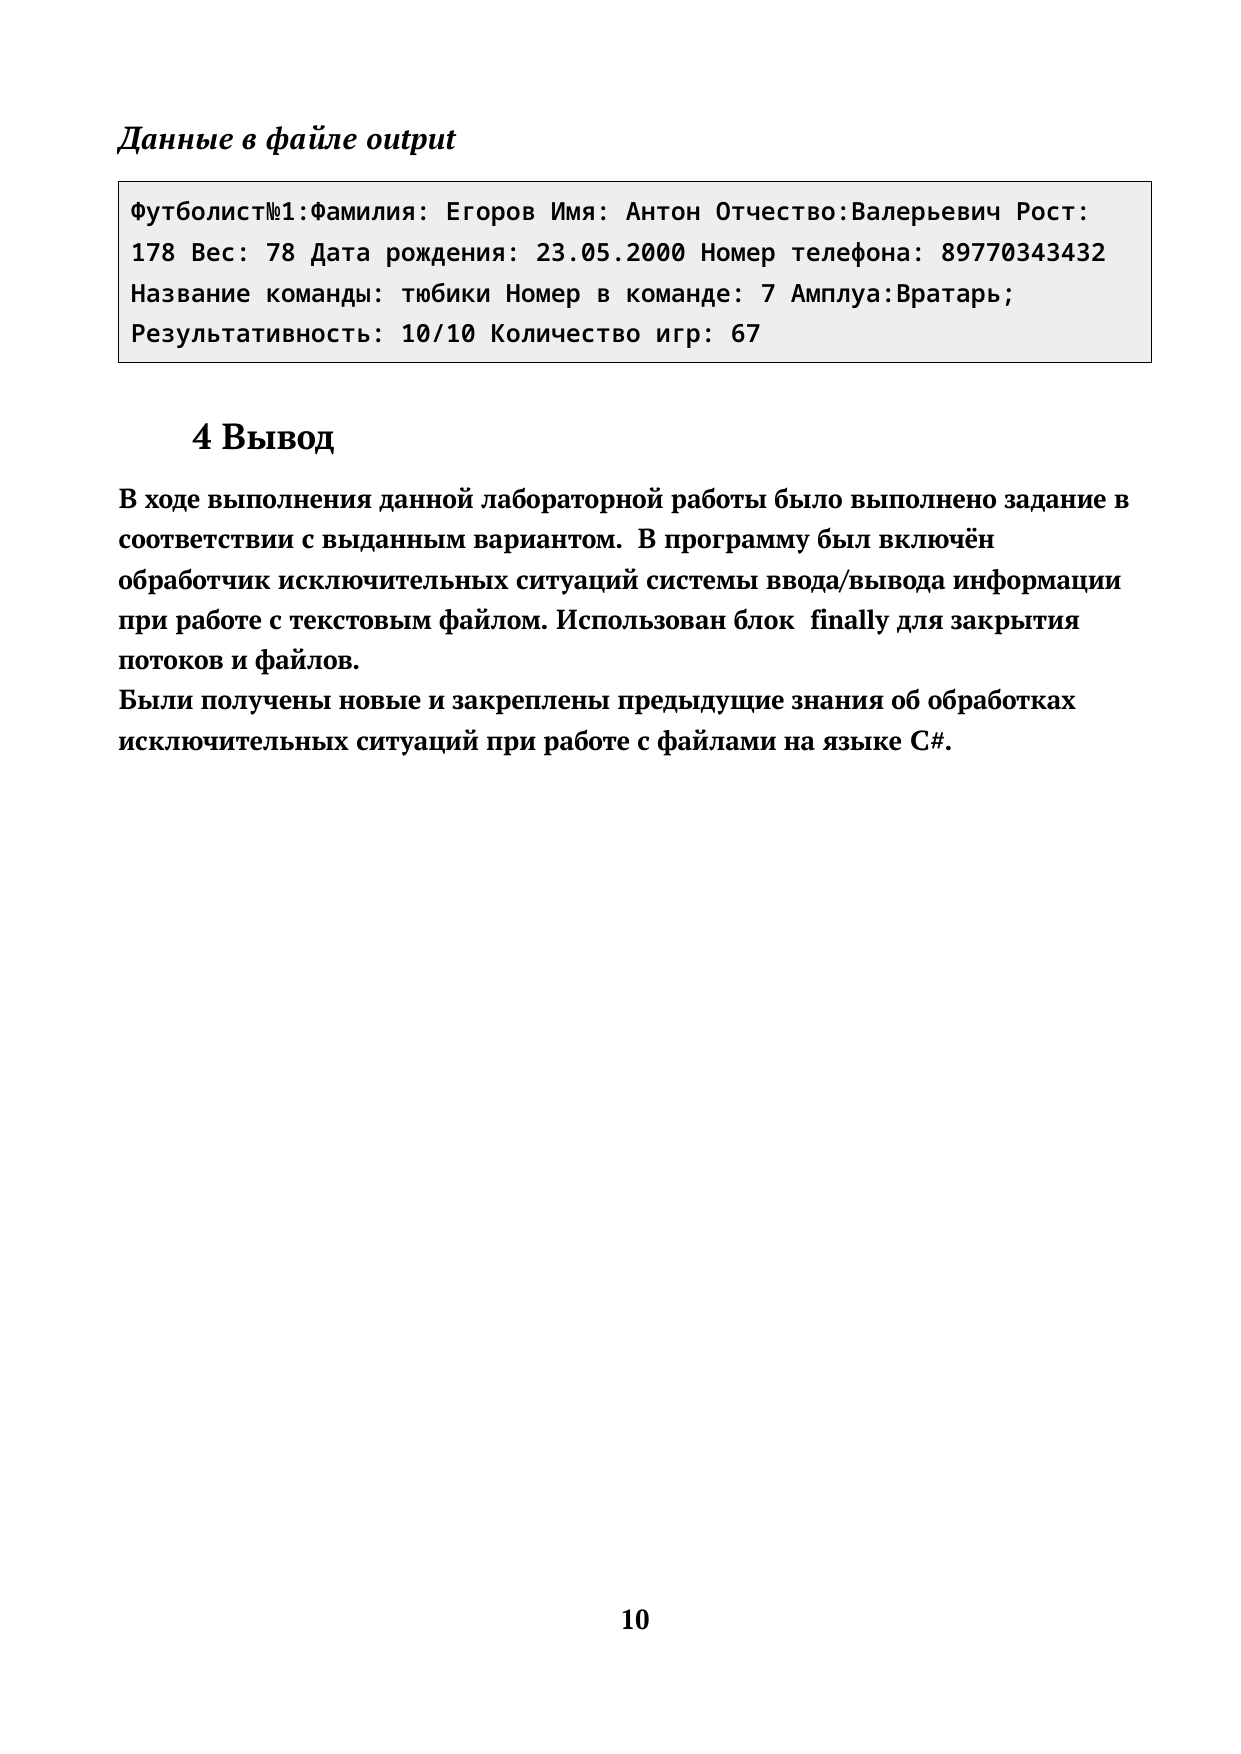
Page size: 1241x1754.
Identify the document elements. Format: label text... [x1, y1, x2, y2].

text Были получены новые и закреплены предыдущие знания об обработках исключительных ситуаций при работе с файлами на языке C#. [118, 682, 1152, 756]
subtitle Данные в файле output [118, 118, 1152, 157]
text Футболист№1:Фамилия: Егоров Имя: Антон Отчество:Валерьевич Рост: 178 Вес: 78 Дата рождения: 23.05.2000 Номер телефона: 89770343432 Название команды: тюбики Номер в команде: 7 Амплуа:Вратарь; Результативность: 10/10 Количество игр: 67 [119, 182, 1151, 362]
text В ходе выполнения данной лабораторной работы было выполнено задание в соответствии с выданным вариантом. В программу был включён обработчик исключительных ситуаций системы ввода/вывода информации при работе с текстовым файлом. Использован блок finally для закрытия потоков и файлов. [118, 481, 1152, 676]
subtitle 4 Вывод [192, 413, 1152, 458]
